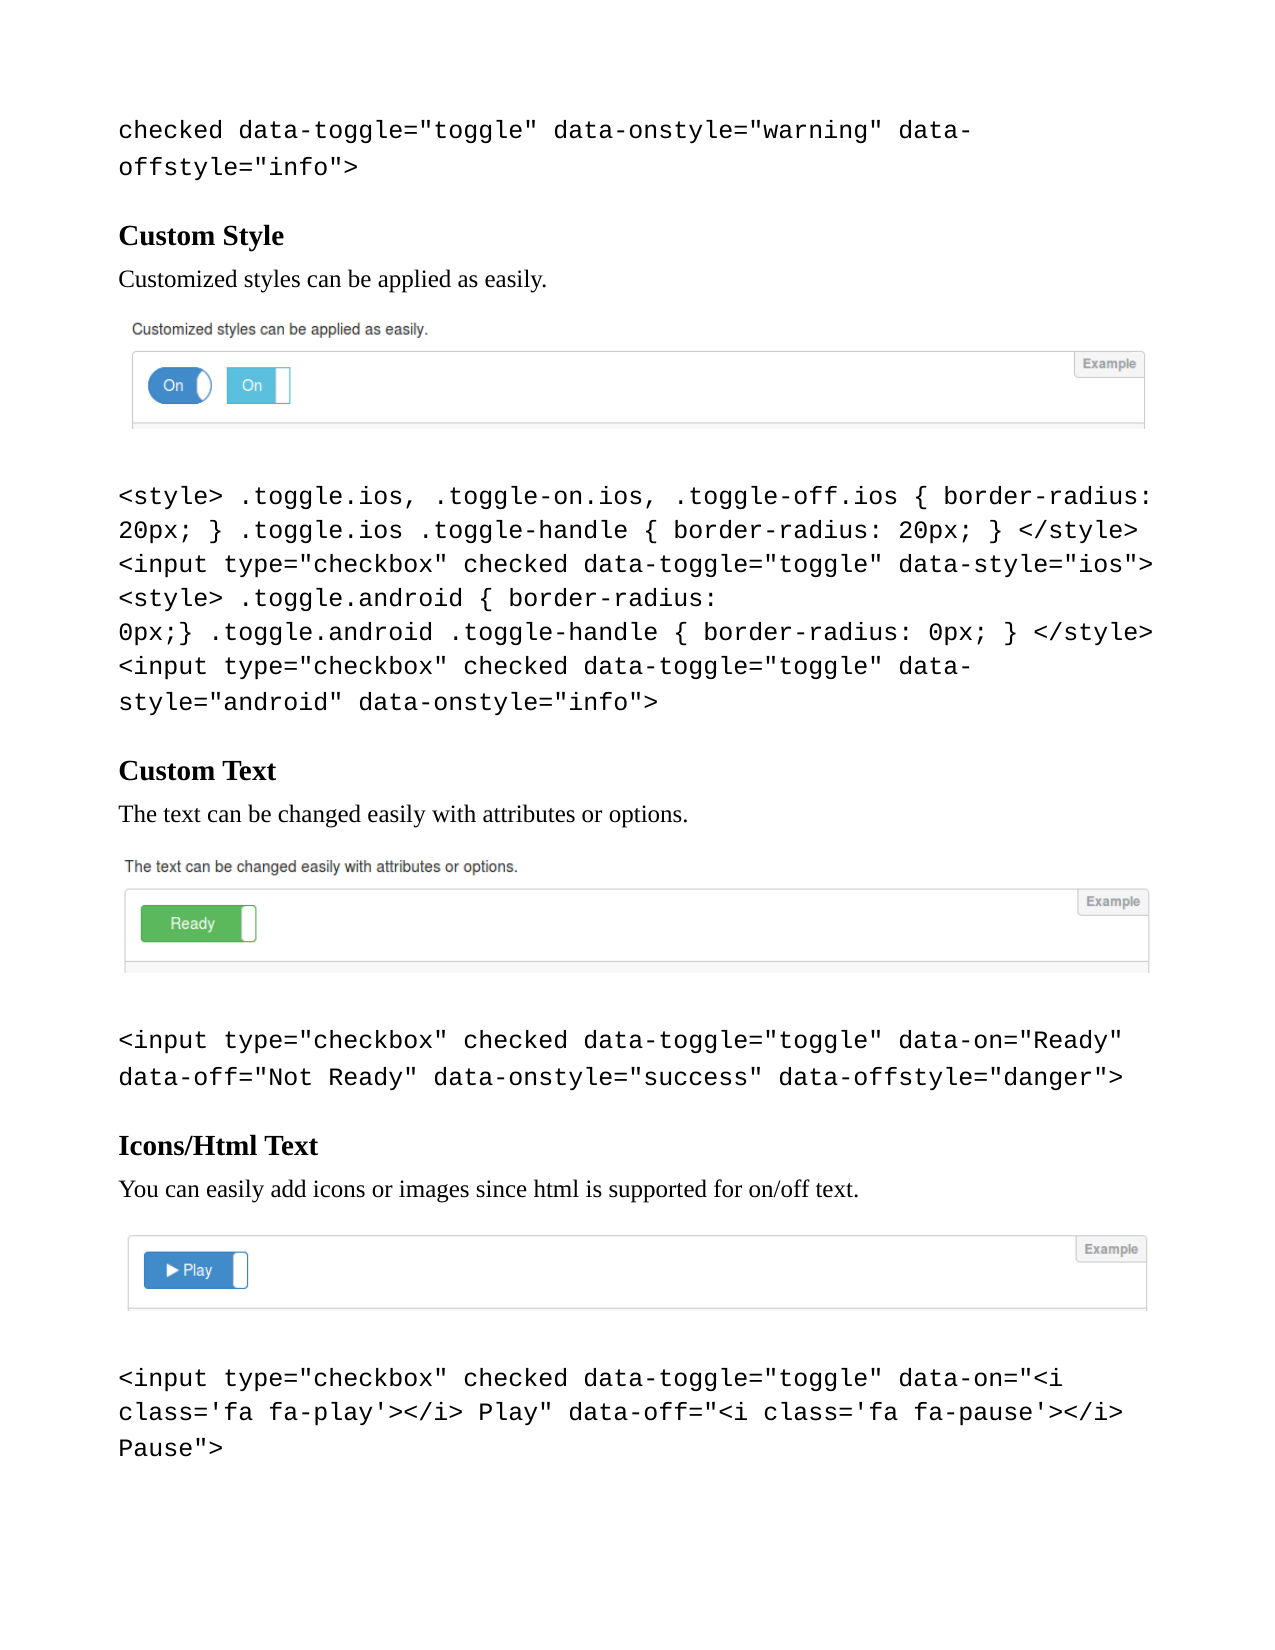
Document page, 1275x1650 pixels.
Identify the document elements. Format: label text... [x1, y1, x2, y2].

text <input type="checkbox" checked data-toggle="toggle" data-on="<i class='fa fa-play'></i> Play" data-off="<i class='fa fa-pause'></i> Pause"> [118, 1365, 1157, 1464]
picture [118, 848, 1157, 973]
picture [118, 313, 1157, 429]
text Customized styles can be applied as easily. [118, 264, 1157, 293]
text The text can be changed easily with attributes or options. [118, 799, 1157, 828]
text You can easily add icons or images since html is supported for on/off text. [118, 1174, 1157, 1202]
picture [118, 1222, 1157, 1311]
text <style> .toggle.ios, .toggle-on.ios, .toggle-off.ios { border-radius: 20px; } .toggle.ios .toggle-handle { border-radius: 20px; } </style> <input type="checkbox" checked data-toggle="toggle" data-style="ios"> <style> .toggle.android { border-radius: 0px;} .toggle.android .toggle-handle { border-radius: 0px; } </style> <input type="checkbox" checked data-toggle="toggle" data-style="android" data-onstyle="info"> [118, 483, 1157, 718]
text checked data-toggle="toggle" data-onstyle="warning" data-offstyle="info"> [118, 118, 1157, 183]
subtitle Custom Text [118, 753, 1157, 787]
text <input type="checkbox" checked data-toggle="toggle" data-on="Ready" data-off="Not Ready" data-onstyle="success" data-offstyle="danger"> [118, 1027, 1157, 1092]
subtitle Custom Style [118, 218, 1157, 252]
subtitle Icons/Html Text [118, 1128, 1157, 1161]
